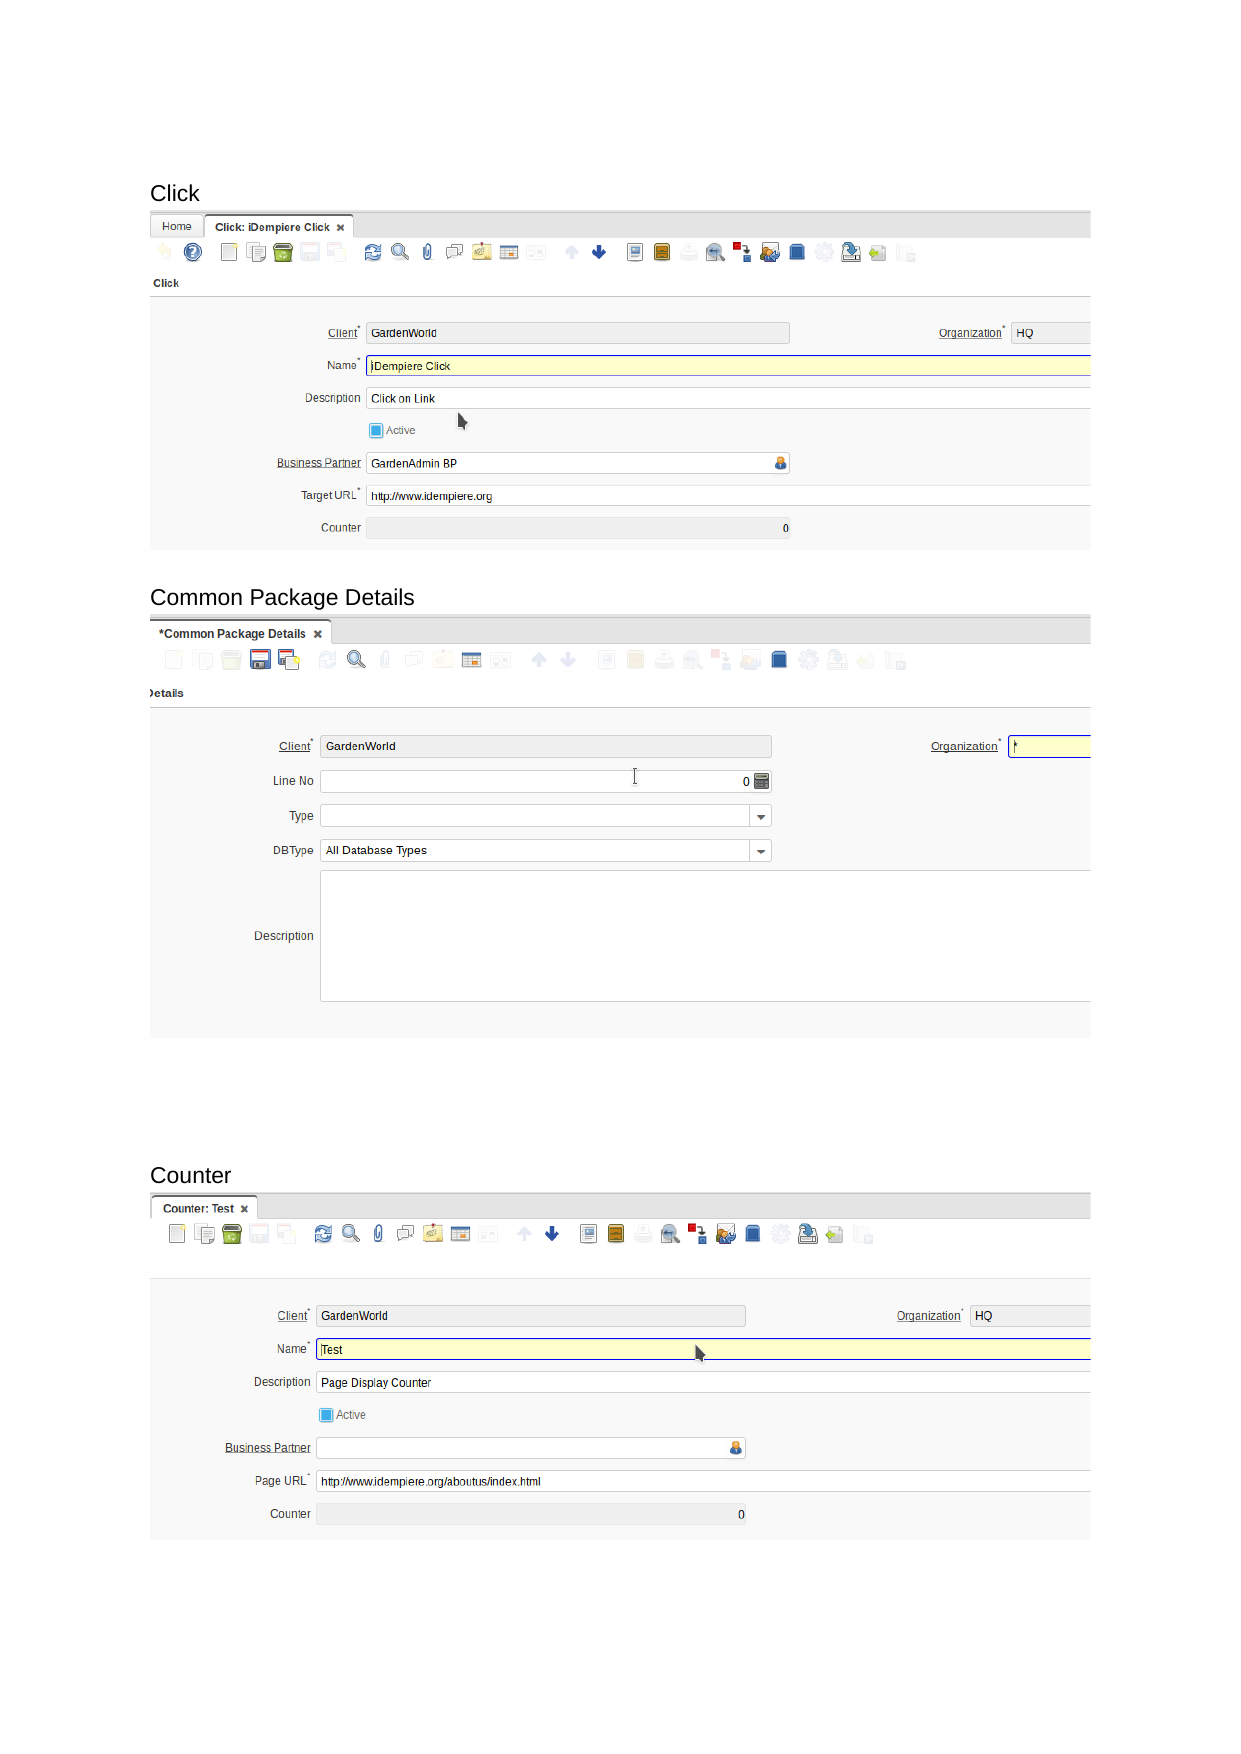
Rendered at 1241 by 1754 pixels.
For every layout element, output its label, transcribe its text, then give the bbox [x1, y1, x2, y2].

picture [150, 1192, 1091, 1540]
picture [150, 614, 1091, 1038]
text Common Package Details [150, 584, 1090, 614]
text Click [150, 180, 1090, 210]
picture [150, 210, 1091, 550]
text Counter [150, 1162, 1090, 1188]
